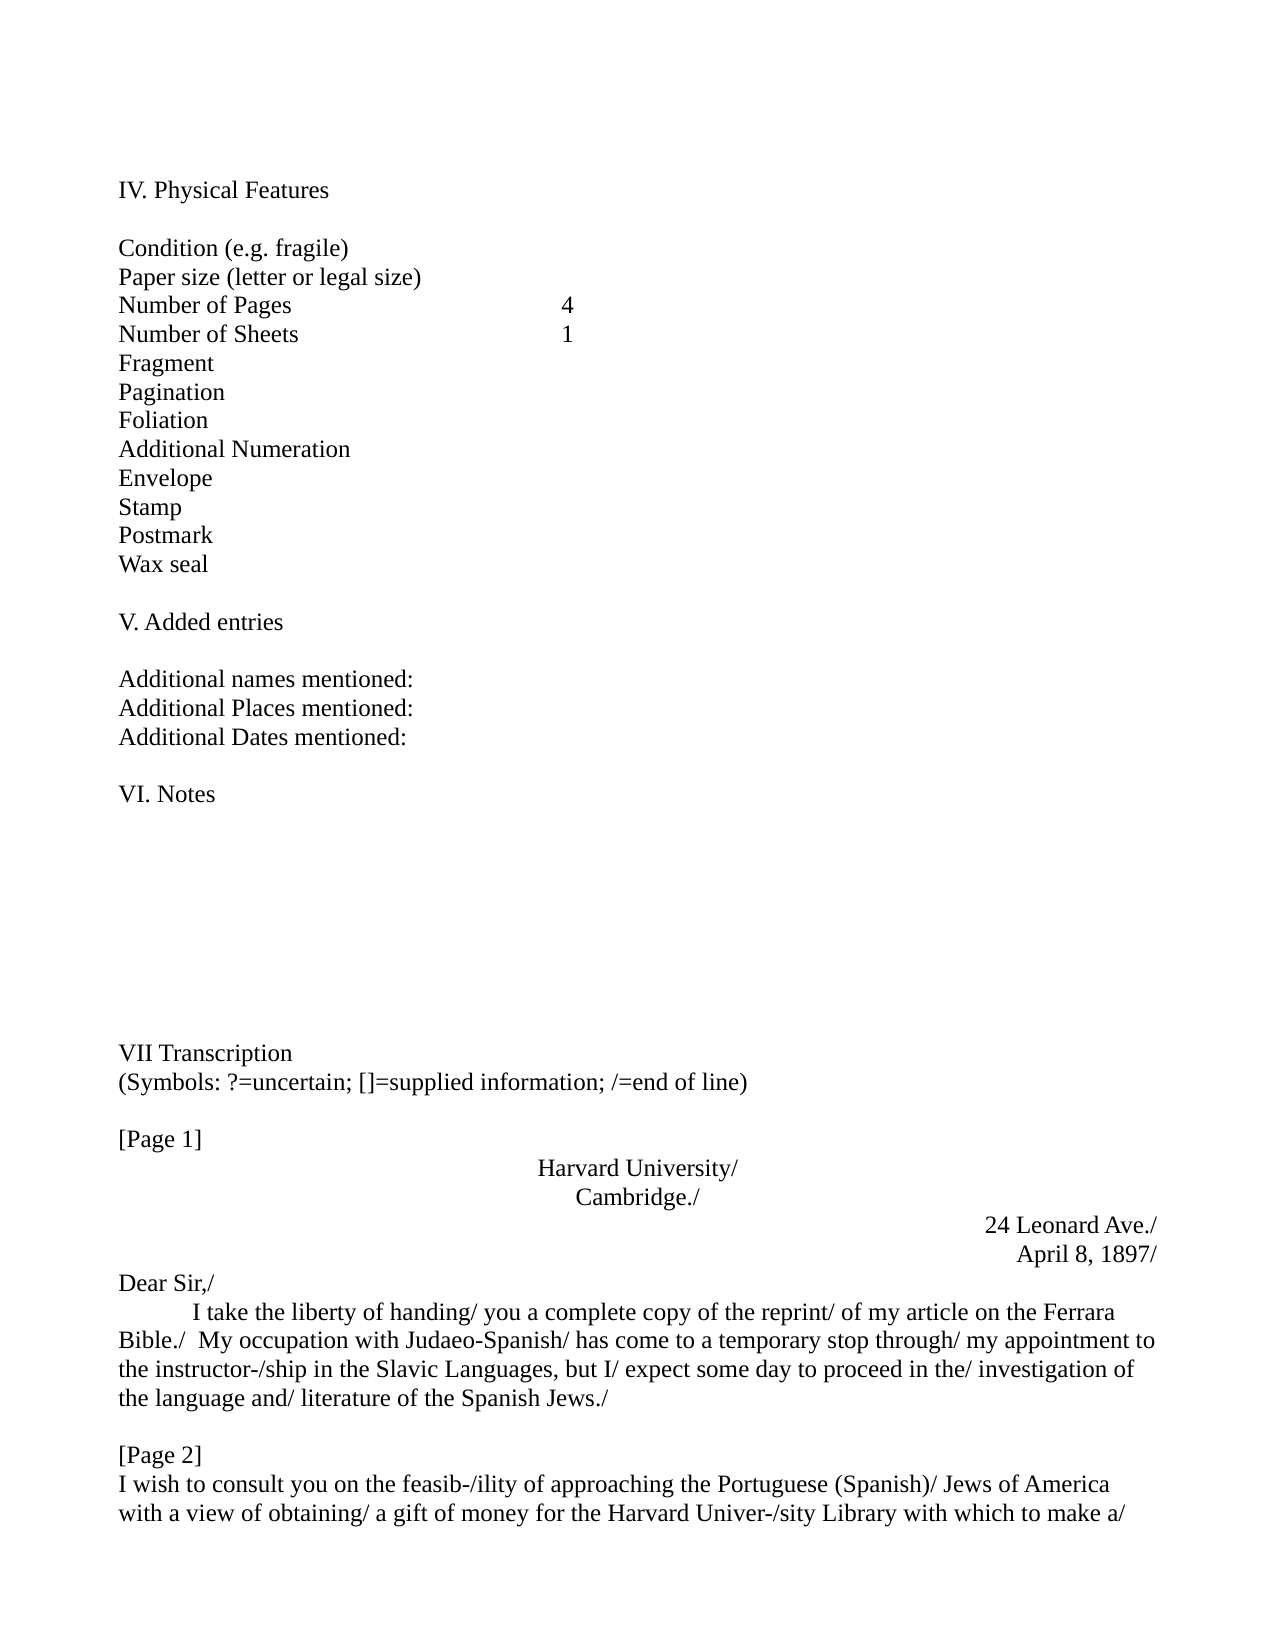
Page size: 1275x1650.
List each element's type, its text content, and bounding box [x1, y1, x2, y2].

text Number of Pages 4 [118, 291, 1157, 319]
text Harvard University/ [118, 1153, 1157, 1182]
text (Symbols: ?=uncertain; []=supplied information; /=end of line) [118, 1067, 1157, 1096]
text Additional names mentioned: [118, 664, 1157, 693]
text V. Added entries [118, 607, 1157, 636]
text Additional Dates mentioned: [118, 722, 1157, 751]
text VII Transcription [118, 1038, 1157, 1067]
text VI. Notes [118, 779, 1157, 808]
text IV. Physical Features [118, 176, 1157, 204]
text Dear Sir,/ [118, 1268, 1157, 1297]
text Additional Numeration [118, 434, 1157, 463]
text Envelope [118, 463, 1157, 492]
text April 8, 1897/ [118, 1239, 1157, 1268]
text Condition (e.g. fragile) [118, 233, 1157, 262]
text Number of Sheets 1 [118, 319, 1157, 348]
text Cambridge./ [118, 1182, 1157, 1211]
text Fragment [118, 348, 1157, 377]
text I take the liberty of handing/ you a complete copy of the reprint/ of my article on the Ferrara Bible./ My occupation with Judaeo-Spanish/ has come to a temporary stop through/ my appointment to the instructor-/ship in the Slavic Languages, but I/ expect some day to proceed in the/ investigation of the language and/ literature of the Spanish Jews./ [118, 1297, 1157, 1412]
text Pagination [118, 377, 1157, 406]
text 24 Leonard Ave./ [118, 1211, 1157, 1239]
text [Page 1] [118, 1124, 1157, 1153]
text [Page 2] [118, 1441, 1157, 1469]
text Stamp [118, 492, 1157, 521]
text Foliation [118, 406, 1157, 434]
text Additional Places mentioned: [118, 693, 1157, 722]
text I wish to consult you on the feasib-/ility of approaching the Portuguese (Spanish)/ Jews of America with a view of obtaining/ a gift of money for the Harvard Univer-/sity Library with which to make a/ [118, 1469, 1157, 1527]
text Paper size (letter or legal size) [118, 262, 1157, 291]
text Wax seal [118, 549, 1157, 578]
text Postma rk [118, 521, 1157, 549]
